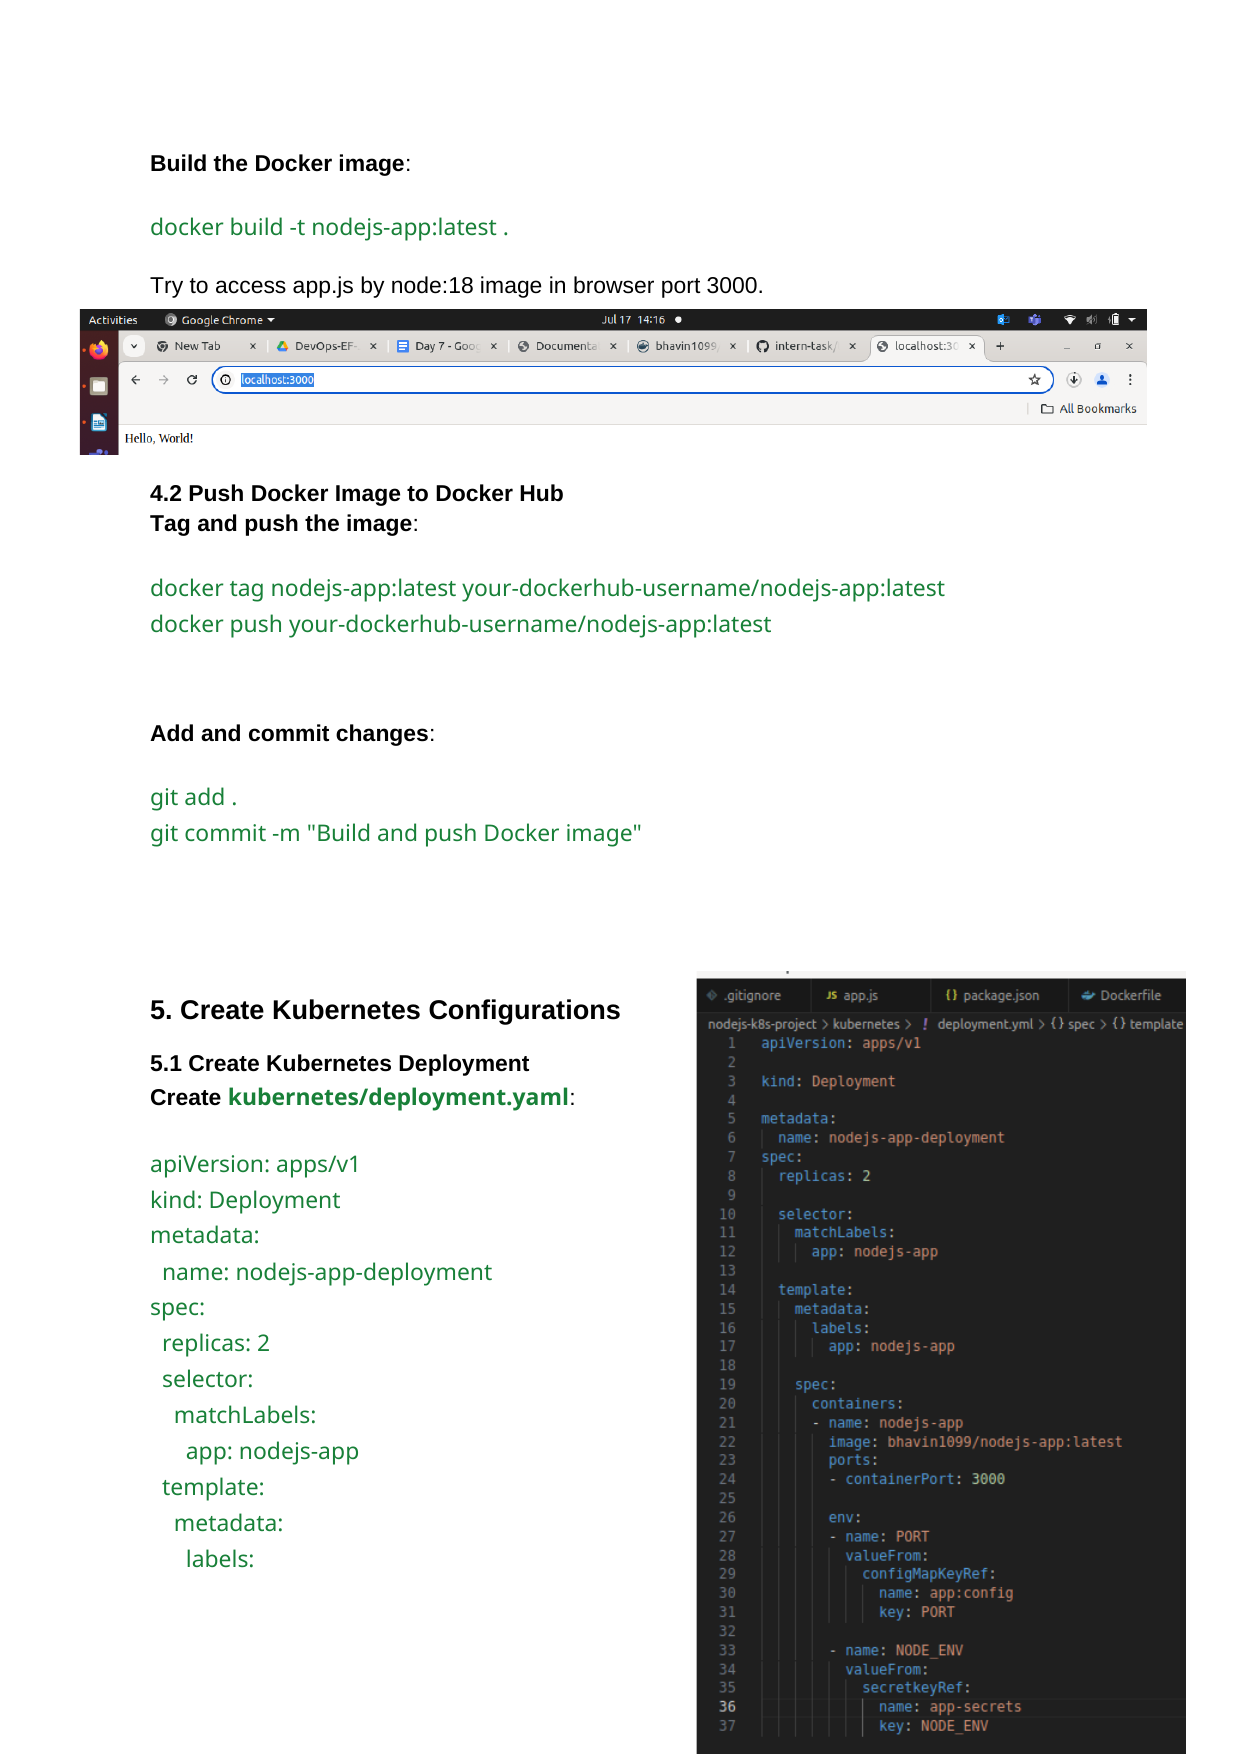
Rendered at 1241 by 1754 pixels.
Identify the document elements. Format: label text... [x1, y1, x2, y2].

text docker push your-dockerhub-username/nodejs-app:latest [150, 607, 1090, 639]
text apiVersion: apps/v1 [150, 1117, 696, 1179]
text metadata: [150, 1219, 696, 1251]
text labels: [150, 1543, 696, 1574]
text metadata: [150, 1507, 696, 1538]
text [1073, 1255, 1090, 1287]
text matchLabels: [150, 1399, 696, 1430]
text [1073, 1399, 1090, 1430]
text [1073, 1435, 1090, 1466]
text spec: [150, 1291, 696, 1323]
text [1073, 1543, 1090, 1574]
text [1073, 1219, 1090, 1251]
text [1073, 1507, 1090, 1538]
text selector: [150, 1363, 696, 1394]
text template: [150, 1471, 696, 1502]
text [1073, 1291, 1090, 1323]
text git commit -m "Build and push Docker image" [150, 817, 1090, 848]
text Tag and push the image: docker tag nodejs-app:latest your-dockerhub-username/nodejs-app:latest [150, 510, 1090, 603]
text name: nodejs-app-deployment [150, 1255, 696, 1287]
text [1073, 1183, 1090, 1215]
text Try to access app.js by node:18 image in browser port 3000. [150, 272, 1090, 298]
text [1073, 1471, 1090, 1502]
picture [696, 971, 1073, 1754]
text app: nodejs-app [150, 1435, 696, 1466]
text [1073, 1117, 1090, 1179]
text replicas: 2 [150, 1327, 696, 1358]
text kind: Deployment [150, 1183, 696, 1215]
subtitle 4.2 Push Docker Image to Docker Hub [150, 323, 1090, 506]
text [1073, 1363, 1090, 1394]
text Add and commit changes: git add . [150, 720, 1090, 812]
text [1073, 1327, 1090, 1358]
text Create kubernetes/deployment.yaml: [150, 1081, 696, 1112]
subtitle 5.1 Create Kubernetes Deployment [150, 1050, 696, 1076]
text Build the Docker image: docker build -t nodejs-app:latest . [150, 150, 1090, 242]
subtitle 5. Create Kubernetes Configurations [150, 994, 696, 1025]
